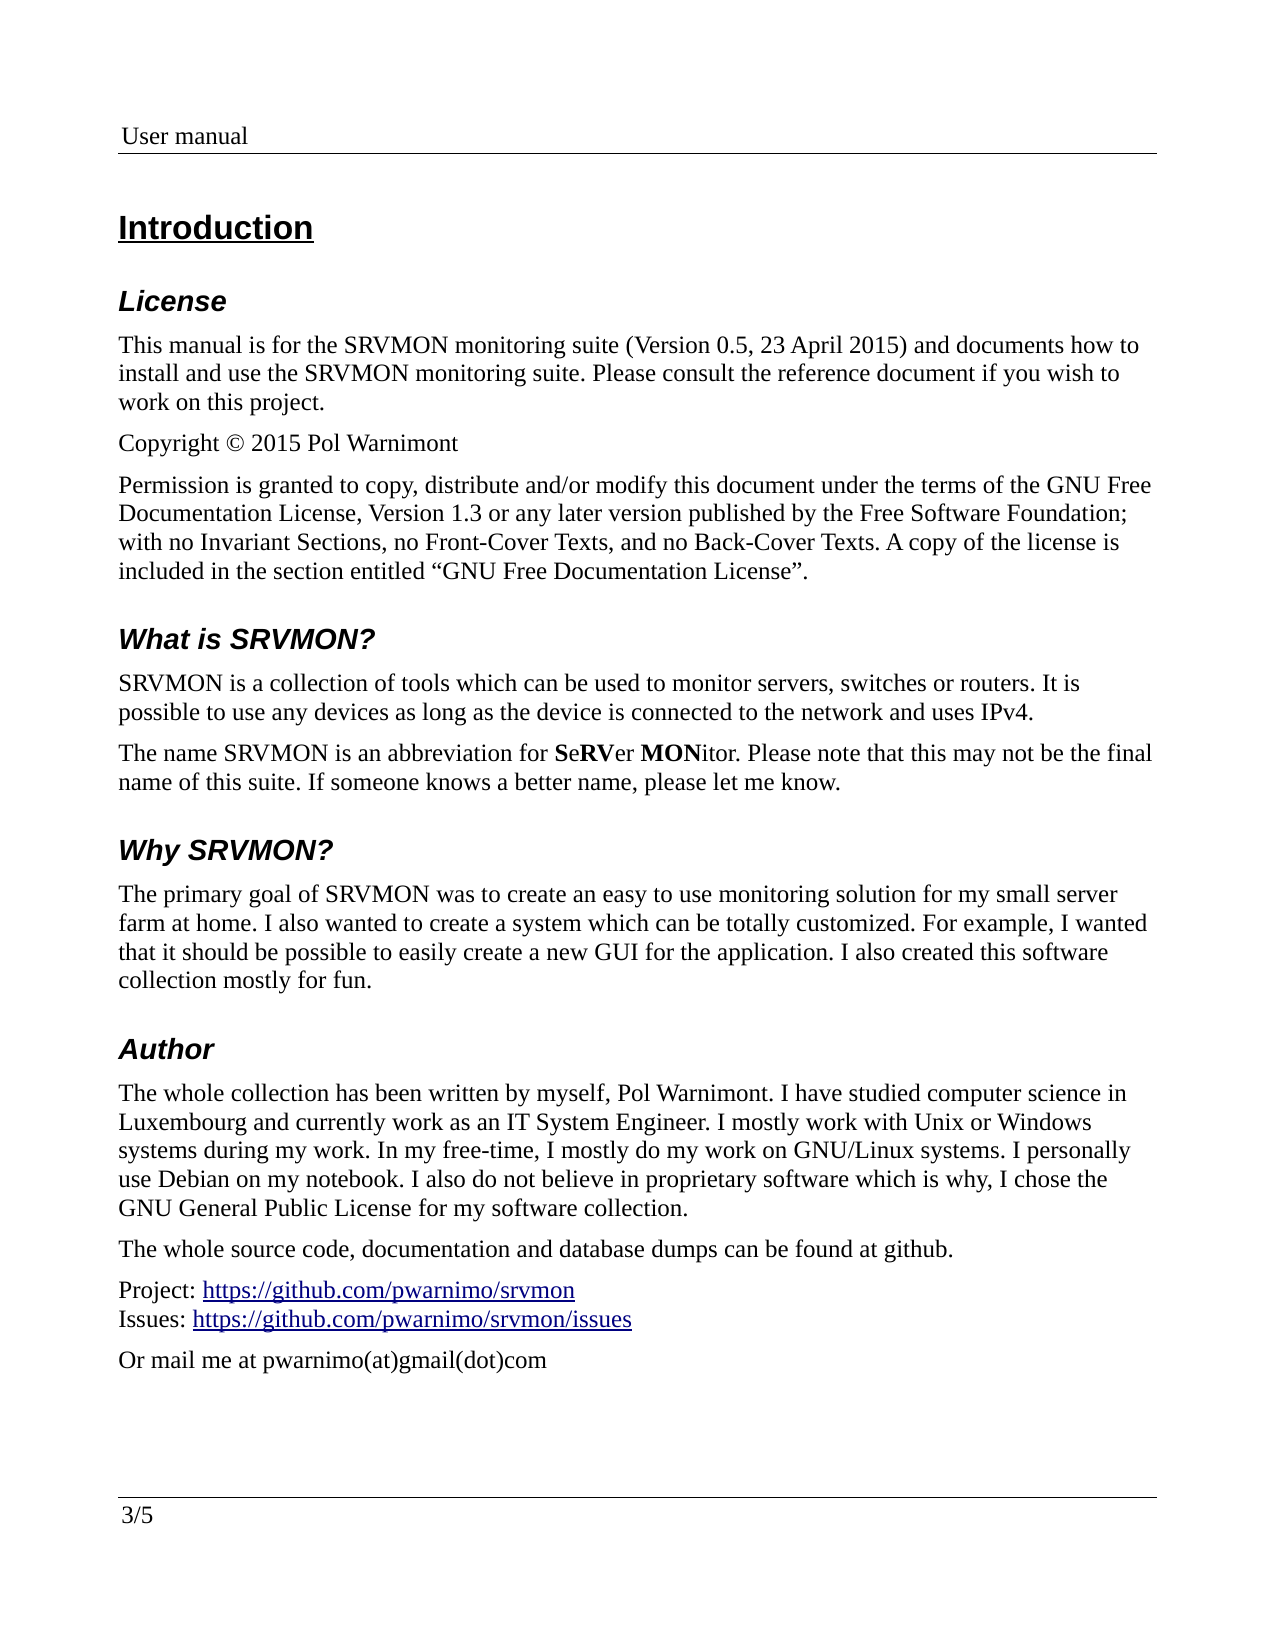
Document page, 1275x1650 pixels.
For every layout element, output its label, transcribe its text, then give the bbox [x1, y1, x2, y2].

subtitle Author [118, 1032, 1157, 1065]
text Project: https://github.com/pwarnimo/srvmon Issues: https://github.com/pwarnimo/srvmon/issues [118, 1275, 1157, 1333]
text Copyright © 2015 Pol Warnimont [118, 428, 1157, 457]
text Permission is granted to copy, distribute and/or modify this document under the terms of the GNU Free Documentation License, Version 1.3 or any later version published by the Free Software Foundation; with no Invariant Sections, no Front-Cover Texts, and no Back-Cover Texts. A copy of the license is included in the section entitled “GNU Free Documentation License”. [118, 470, 1157, 585]
text This manual is for the SRVMON monitoring suite (Version 0.5, 23 April 2015) and documents how to install and use the SRVMON monitoring suite. Please consult the reference document if you wish to work on this project. [118, 330, 1157, 416]
text The whole source code, documentation and database dumps can be found at github. [118, 1234, 1157, 1263]
subtitle Why SRVMON? [118, 833, 1157, 867]
subtitle License [118, 284, 1157, 317]
subtitle What is SRVMON? [118, 622, 1157, 656]
text The name SRVMON is an abbreviation for SeRVer MONitor. Please note that this may not be the final name of this suite. If someone knows a better name, please let me know. [118, 738, 1157, 796]
text SRVMON is a collection of tools which can be used to monitor servers, switches or routers. It is possible to use any devices as long as the device is connected to the network and uses IPv4. [118, 668, 1157, 726]
text Or mail me at pwarnimo(at)gmail(dot)com [118, 1345, 1157, 1374]
subtitle Introduction [118, 207, 1157, 246]
text The whole collection has been written by myself, Pol Warnimont. I have studied computer science in Luxembourg and currently work as an IT System Engineer. I mostly work with Unix or Windows systems during my work. In my free-time, I mostly do my work on GNU/Linux systems. I personally use Debian on my notebook. I also do not believe in proprietary software which is why, I chose the GNU General Public License for my software collection. [118, 1078, 1157, 1222]
text The primary goal of SRVMON was to create an easy to use monitoring solution for my small server farm at home. I also wanted to create a system which can be totally customized. For example, I wanted that it should be possible to easily create a new GUI for the application. I also created this software collection mostly for fun. [118, 879, 1157, 994]
